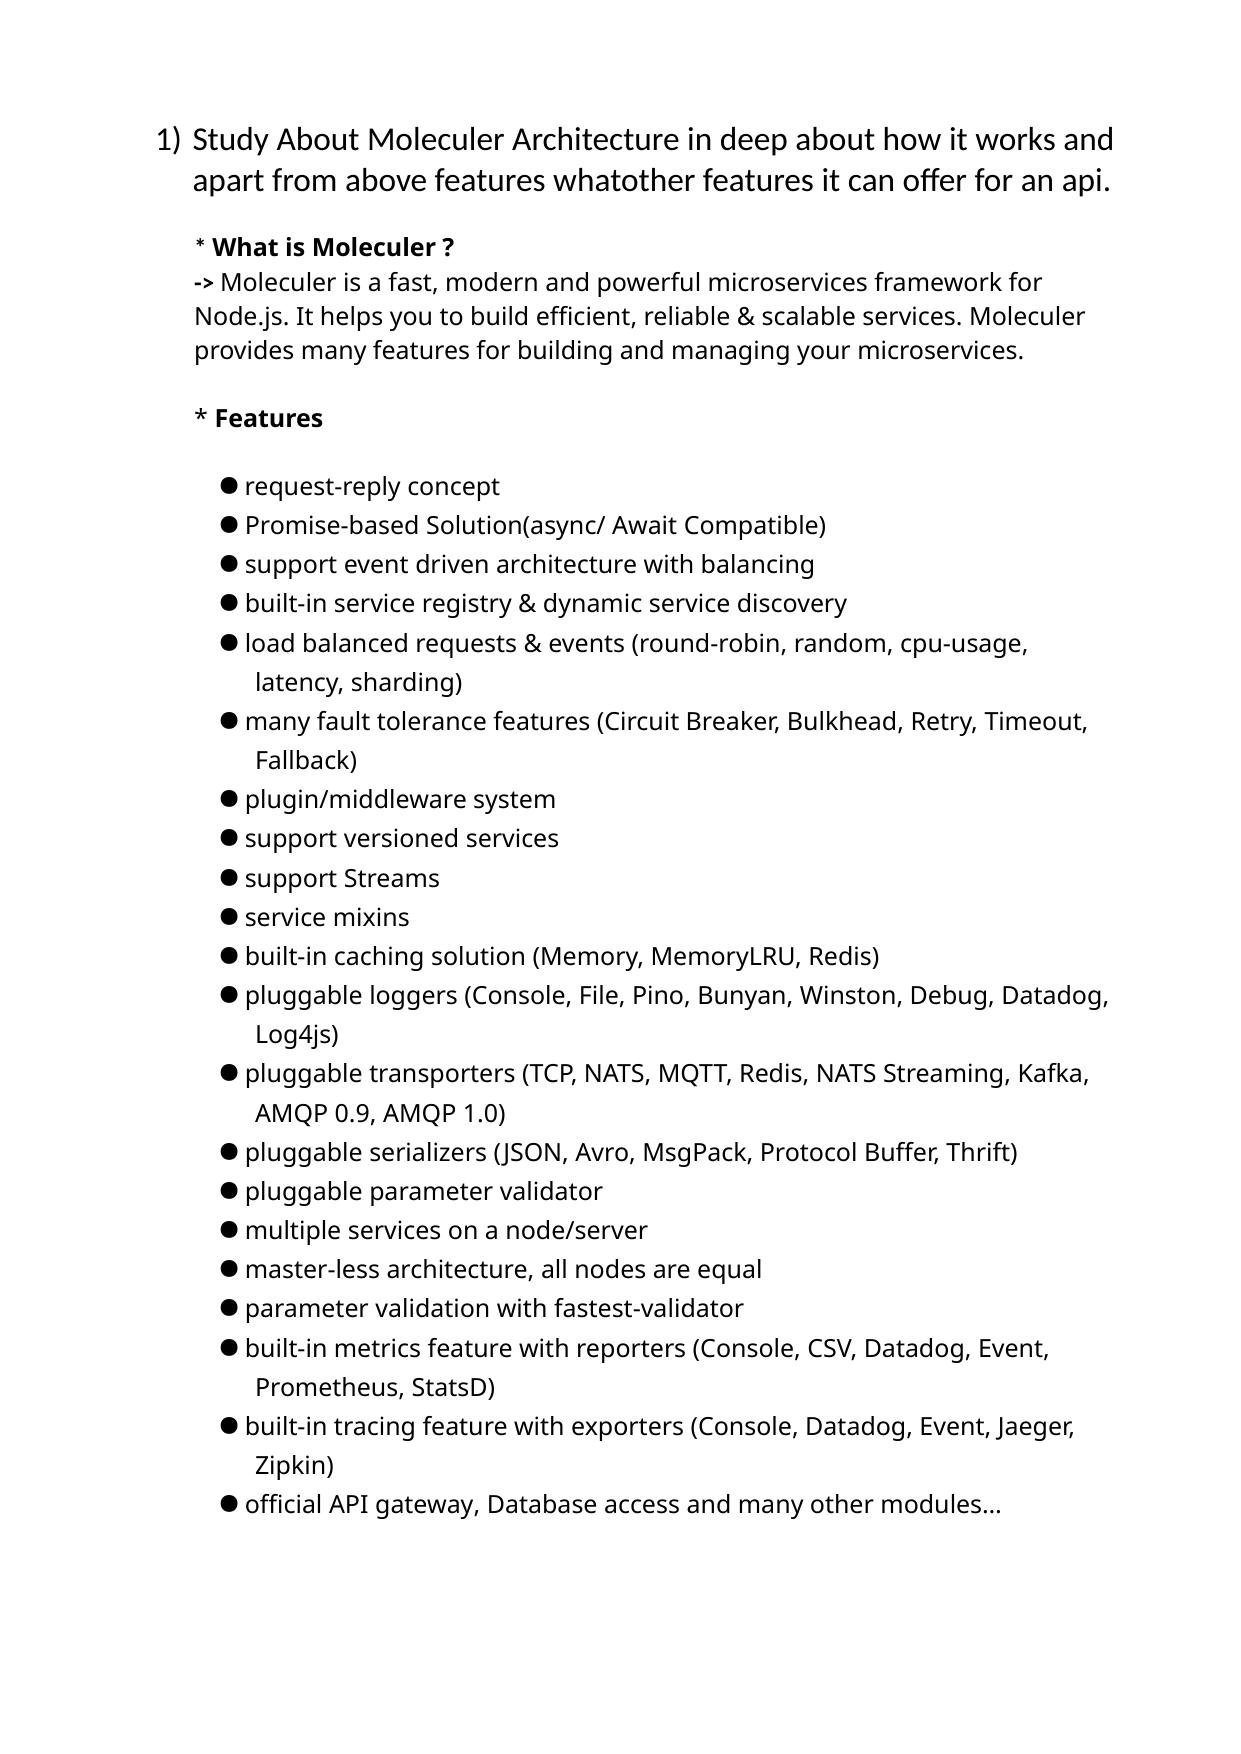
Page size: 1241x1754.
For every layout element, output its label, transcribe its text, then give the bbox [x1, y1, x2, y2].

list request-reply concept [188, 468, 1122, 503]
list built-in metrics feature with reporters (Console, CSV, Datadog, Event, Prometheus, StatsD) [188, 1330, 1122, 1403]
list pluggable loggers (Console, File, Pino, Bunyan, Winston, Debug, Datadog, Log4js) [188, 978, 1122, 1051]
list support versioned services [188, 821, 1122, 855]
list master-less architecture, all nodes are equal [188, 1252, 1122, 1286]
list pluggable serializers (JSON, Avro, MsgPack, Protocol Buffer, Thrift) [188, 1134, 1122, 1168]
text * Features [194, 400, 1122, 434]
list load balanced requests & events (round-robin, random, cpu-usage, latency, sharding) [188, 625, 1122, 698]
text -> Moleculer is a fast, modern and powerful microservices framework for Node.js. It helps you to build efficient, reliable & scalable services. Moleculer provides many features for building and managing your microservices. [194, 264, 1122, 366]
list parameter validation with fastest-validator [188, 1291, 1122, 1325]
list built-in caching solution (Memory, MemoryLRU, Redis) [188, 938, 1122, 973]
list Study About Moleculer Architecture in deep about how it works and apart from above features whatother features it can offer for an api. [155, 118, 1122, 199]
list support Streams [188, 860, 1122, 894]
list built-in tracing feature with exporters (Console, Datadog, Event, Jaeger, Zipkin) [188, 1408, 1122, 1482]
list multiple services on a node/server [188, 1213, 1122, 1247]
list support event driven architecture with balancing [188, 547, 1122, 581]
list built-in service registry & dynamic service discovery [188, 586, 1122, 620]
list many fault tolerance features (Circuit Breaker, Bulkhead, Retry, Timeout, Fallback) [188, 703, 1122, 777]
list service mixins [188, 899, 1122, 933]
list official API gateway, Database access and many other modules… [188, 1487, 1122, 1521]
list plugin/middleware system [188, 782, 1122, 816]
list pluggable parameter validator [188, 1173, 1122, 1208]
text * What is Moleculer ? [194, 230, 1122, 264]
list pluggable transporters (TCP, NATS, MQTT, Redis, NATS Streaming, Kafka, AMQP 0.9, AMQP 1.0) [188, 1056, 1122, 1129]
list Promise-based Solution(async/ Await Compatible) [188, 508, 1122, 542]
